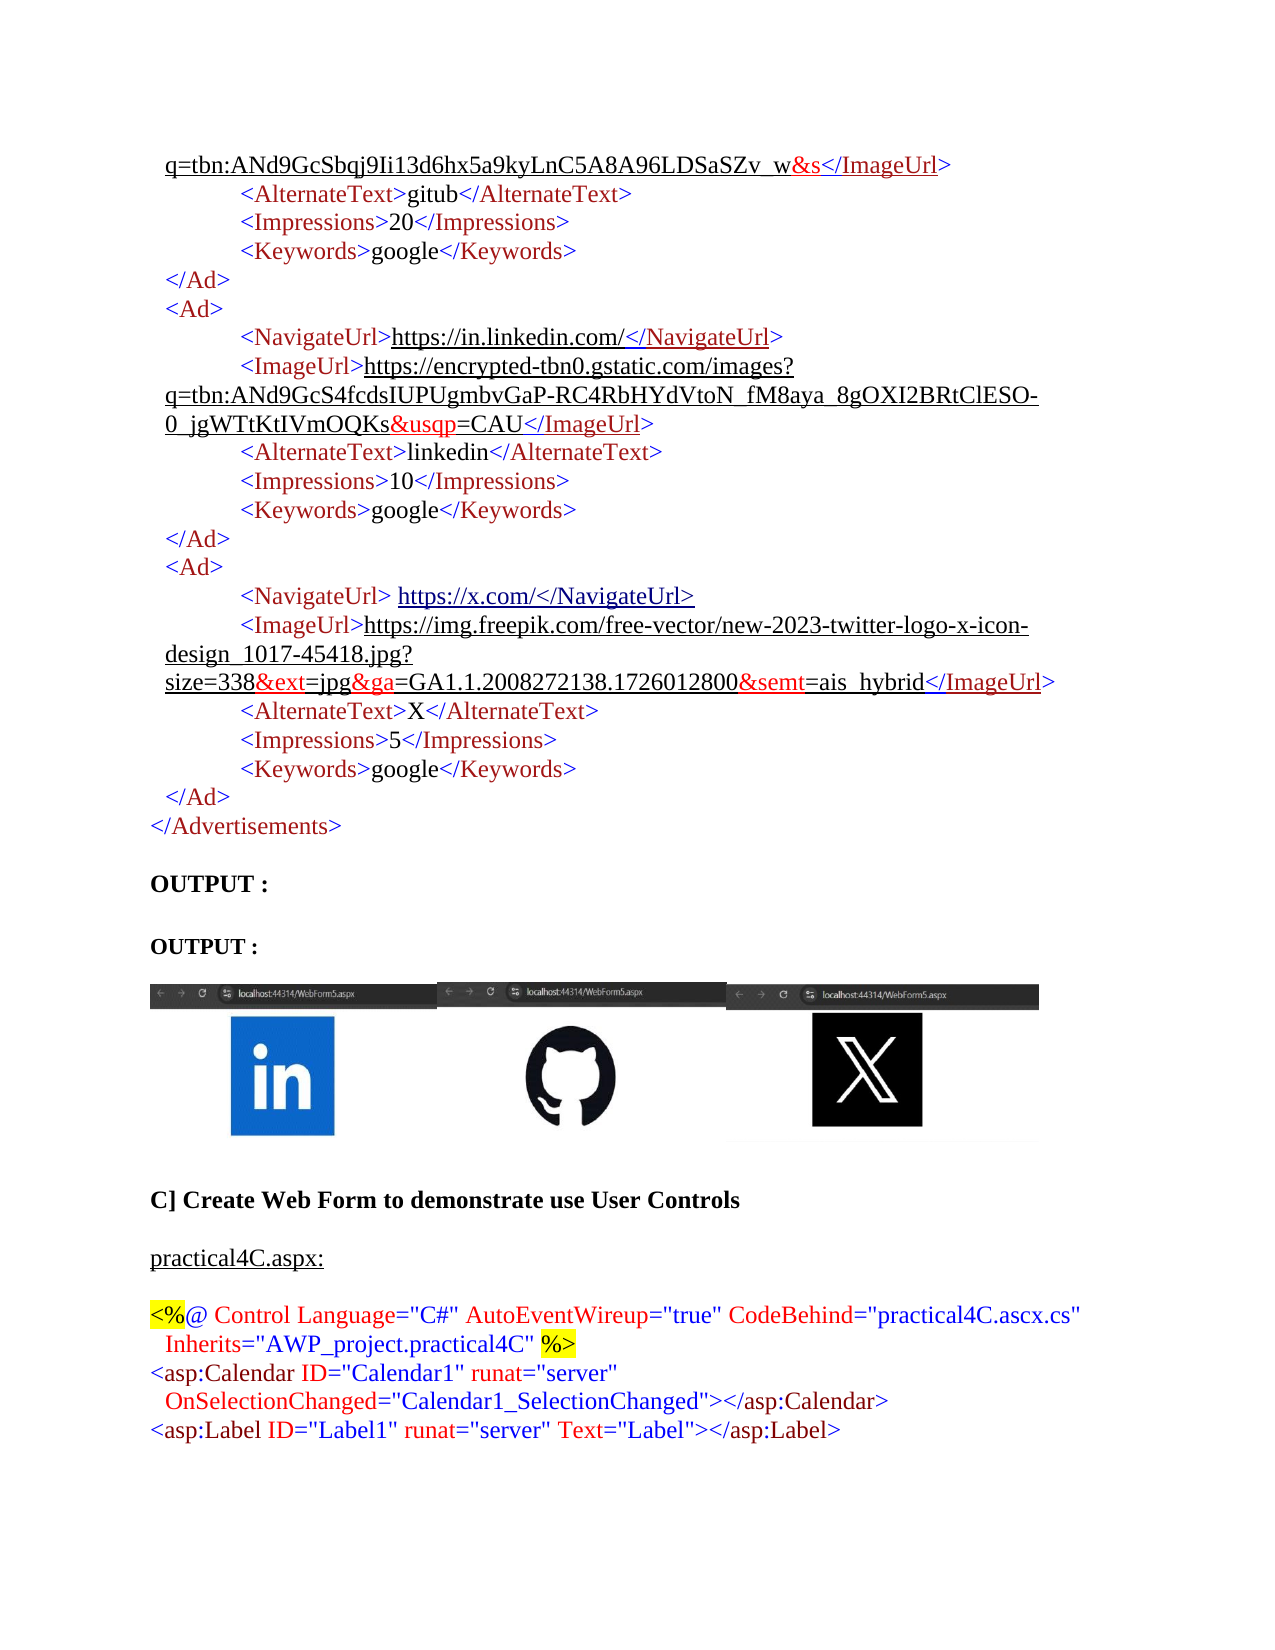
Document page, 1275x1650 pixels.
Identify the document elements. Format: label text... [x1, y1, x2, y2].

text <Ad> [150, 294, 1125, 322]
text <Impressions>5</Impressions> [150, 725, 1125, 754]
text <asp:Calendar ID="Calendar1" runat="server" OnSelectionChanged="Calendar1_SelectionChanged"></asp:Calendar> [150, 1358, 1125, 1415]
text <AlternateText>linkedin</AlternateText> [150, 437, 1125, 466]
text <asp:Label ID="Label1" runat="server" Text="Label"></asp:Label> [150, 1415, 1125, 1444]
text <NavigateUrl>https://in.linkedin.com/</NavigateUrl> [150, 322, 1125, 351]
text <Ad> [150, 552, 1125, 581]
text OUTPUT : [150, 869, 1125, 897]
text <Keywords>google</Keywords> [150, 495, 1125, 524]
text <AlternateText>gitub</AlternateText> [150, 179, 1125, 207]
text <Impressions>20</Impressions> [150, 207, 1125, 236]
text </Ad> [150, 265, 1125, 294]
text q=tbn:ANd9GcSbqj9Ii13d6hx5a9kyLnC5A8A96LDSaSZv_w&s</ImageUrl> [150, 150, 1125, 179]
text </Advertisements> [150, 811, 1125, 840]
text <Impressions>10</Impressions> [150, 466, 1125, 495]
text </Ad> [150, 782, 1125, 811]
text <ImageUrl>https://encrypted-tbn0.gstatic.com/images?q=tbn:ANd9GcS4fcdsIUPUgmbvGaP-RC4RbHYdVtoN_fM8aya_8gOXI2BRtClESO-0_jgWTtKtIVmOQKs&usqp=CAU</ImageUrl> [150, 351, 1125, 437]
text <NavigateUrl> https://x.com/</NavigateUrl> [150, 581, 1125, 610]
text <%@ Control Language="C#" AutoEventWireup="true" CodeBehind="practical4C.ascx.cs" Inherits="AWP_project.practical4C" %> [150, 1300, 1125, 1358]
text practical4C.aspx: [150, 1243, 1125, 1271]
text C] Create Web Form to demonstrate use User Controls [150, 1185, 1125, 1214]
text <Keywords>google</Keywords> [150, 754, 1125, 782]
text <AlternateText>X</AlternateText> [150, 696, 1125, 725]
text <Keywords>google</Keywords> [150, 236, 1125, 265]
text </Ad> [150, 524, 1125, 552]
text <ImageUrl>https://img.freepik.com/free-vector/new-2023-twitter-logo-x-icon-design_1017-45418.jpg?size=338&ext=jpg&ga=GA1.1.2008272138.1726012800&semt=ais_hybrid</ImageUrl> [150, 610, 1125, 696]
